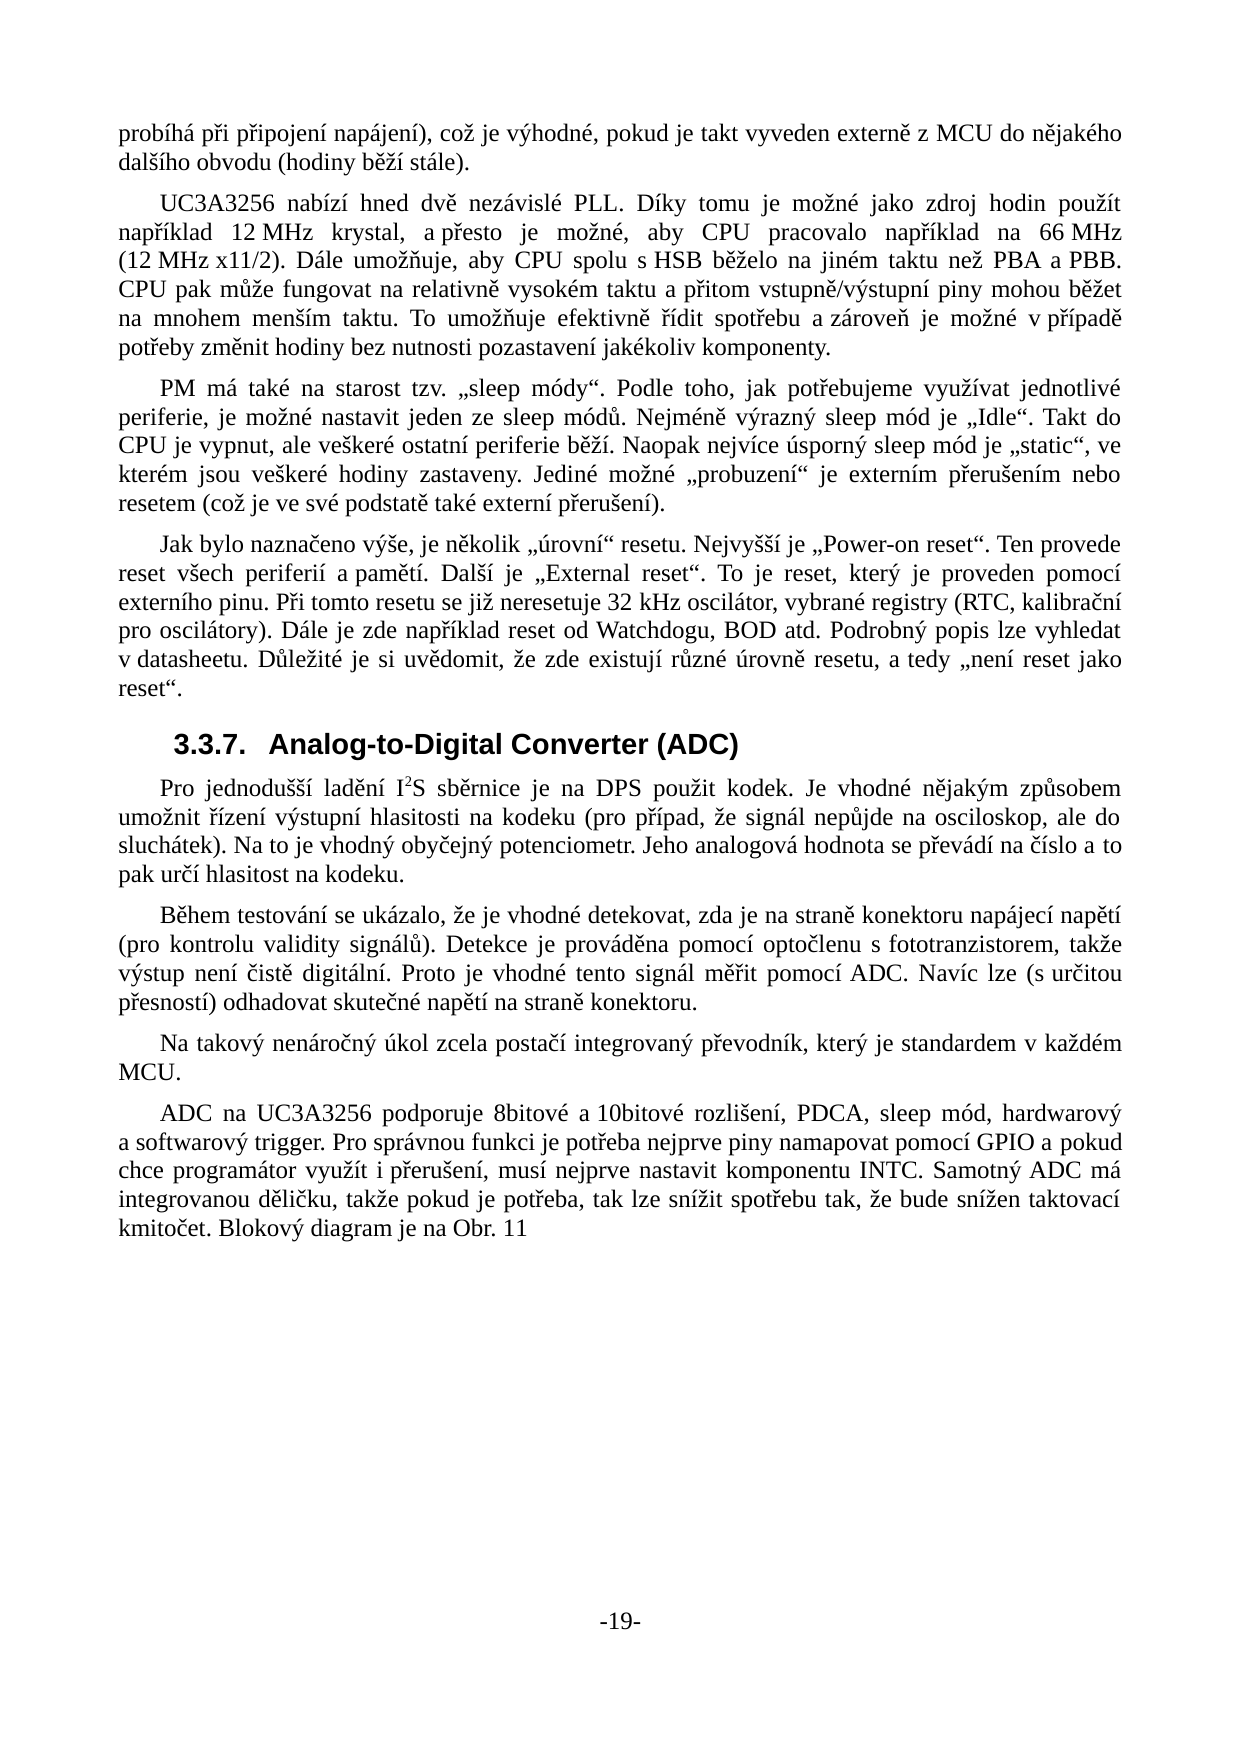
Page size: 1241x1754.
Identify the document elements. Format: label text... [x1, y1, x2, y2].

text probíhá při připojení napájení), což je výhodné, pokud je takt vyveden externě z MCU do nějakého dalšího obvodu (hodiny běží stále). [118, 118, 1122, 176]
text UC3A3256 nabízí hned dvě nezávislé PLL. Díky tomu je možné jako zdroj hodin použít například 12 MHz krystal, a přesto je možné, aby CPU pracovalo například na 66 MHz (12 MHz x11/2). Dále umožňuje, aby CPU spolu s HSB běželo na jiném taktu než PBA a PBB. CPU pak může fungovat na relativně vysokém taktu a přitom vstupně/výstupní piny mohou běžet na mnohem menším taktu. To umožňuje efektivně řídit spotřebu a zároveň je možné v případě potřeby změnit hodiny bez nutnosti pozastavení jakékoliv komponenty. [118, 188, 1122, 361]
text Jak bylo naznačeno výše, je několik „úrovní“ resetu. Nejvyšší je „Power-on reset“. Ten provede reset všech periferií a pamětí. Další je „External reset“. To je reset, který je proveden pomocí externího pinu. Při tomto resetu se již neresetuje 32 kHz oscilátor, vybrané registry (RTC, kalibrační pro oscilátory). Dále je zde například reset od Watchdogu, BOD atd. Podrobný popis lze vyhledat v datasheetu. Důležité je si uvědomit, že zde existují různé úrovně resetu, a tedy „není reset jako reset“. [118, 529, 1122, 702]
text PM má také na starost tzv. „sleep módy“. Podle toho, jak potřebujeme využívat jednotlivé periferie, je možné nastavit jeden ze sleep módů. Nejméně výrazný sleep mód je „Idle“. Takt do CPU je vypnut, ale veškeré ostatní periferie běží. Naopak nejvíce úsporný sleep mód je „static“, ve kterém jsou veškeré hodiny zastaveny. Jediné možné „probuzení“ je externím přerušením nebo resetem (což je ve své podstatě také externí přerušení). [118, 373, 1122, 517]
text Na takový nenáročný úkol zcela postačí integrovaný převodník, který je standardem v každém MCU. [118, 1028, 1122, 1085]
text Během testování se ukázalo, že je vhodné detekovat, zda je na straně konektoru napájecí napětí (pro kontrolu validity signálů). Detekce je prováděna pomocí optočlenu s fototranzistorem, takže výstup není čistě digitální. Proto je vhodné tento signál měřit pomocí ADC. Navíc lze (s určitou přesností) odhadovat skutečné napětí na straně konektoru. [118, 900, 1122, 1015]
text ADC na UC3A3256 podporuje 8bitové a 10bitové rozlišení, PDCA, sleep mód, hardwarový a softwarový trigger. Pro správnou funkci je potřeba nejprve piny namapovat pomocí GPIO a pokud chce programátor využít i přerušení, musí nejprve nastavit komponentu INTC. Samotný ADC má integrovanou děličku, takže pokud je potřeba, tak lze snížit spotřebu tak, že bude snížen taktovací kmitočet. Blokový diagram je na Obr. 11 [118, 1098, 1122, 1242]
subtitle Analog-to-Digital Converter (ADC) [163, 727, 1122, 760]
text Pro jednodušší ladění I2S sběrnice je na DPS použit kodek. Je vhodné nějakým způsobem umožnit řízení výstupní hlasitosti na kodeku (pro případ, že signál nepůjde na osciloskop, ale do sluchátek). Na to je vhodný obyčejný potenciometr. Jeho analogová hodnota se převádí na číslo a to pak určí hlasitost na kodeku. [118, 773, 1122, 888]
